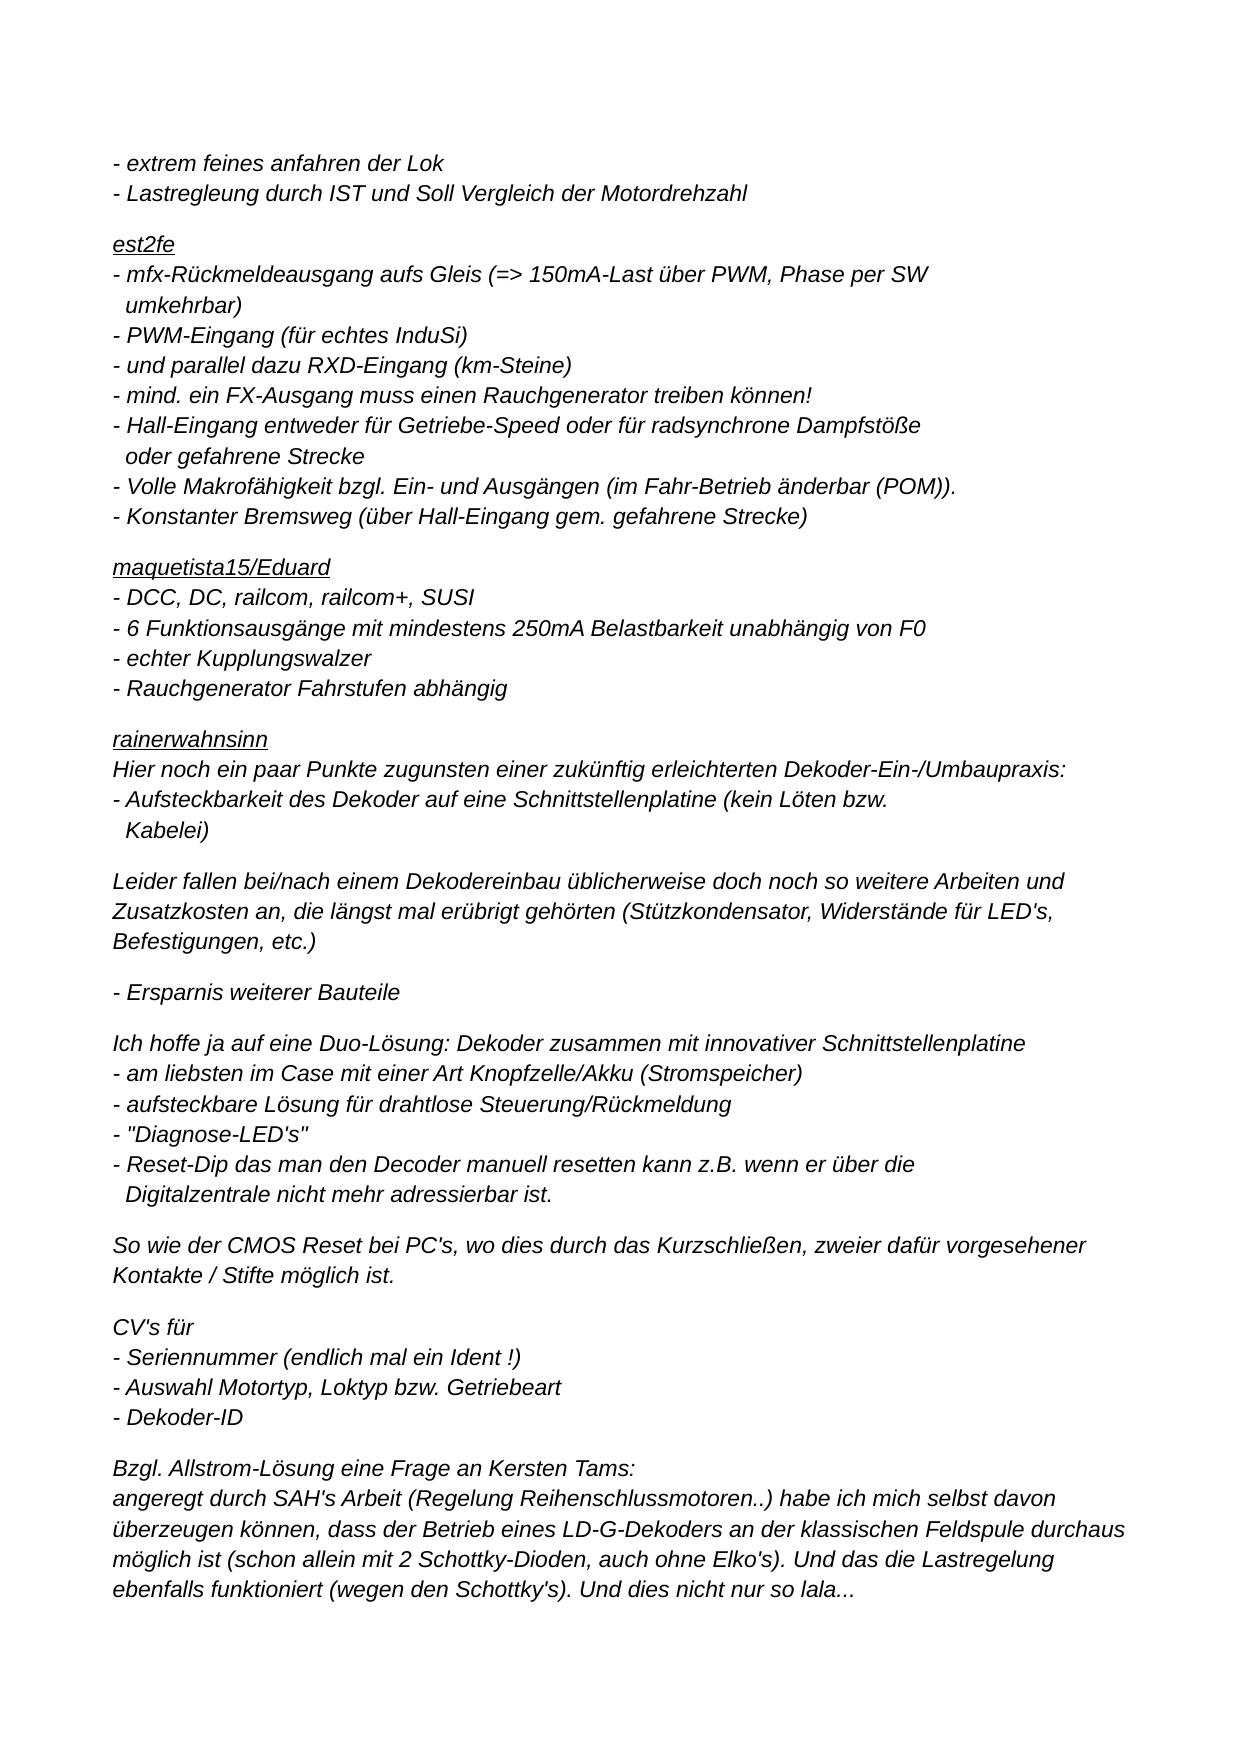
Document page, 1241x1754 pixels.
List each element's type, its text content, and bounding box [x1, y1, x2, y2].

text Bzgl. Allstrom-Lösung eine Frage an Kersten Tams: angeregt durch SAH's Arbeit (Regelung Reihenschlussmotoren..) habe ich mich selbst davon überzeugen können, dass der Betrieb eines LD-G-Dekoders an der klassischen Feldspule durchaus möglich ist (schon allein mit 2 Schottky-Dioden, auch ohne Elko's). Und das die Lastregelung ebenfalls funktioniert (wegen den Schottky's). Und dies nicht nur so lala... [112, 1455, 1128, 1602]
text est2fe - mfx-Rückmeldeausgang aufs Gleis (=> 150mA-Last über PWM, Phase per SW umkehrbar) - PWM-Eingang (für echtes InduSi) - und parallel dazu RXD-Eingang (km-Steine) - mind. ein FX-Ausgang muss einen Rauchgenerator treiben können! - Hall-Eingang entweder für Getriebe-Speed oder für radsynchrone Dampfstöße oder gefahrene Strecke - Volle Makrofähigkeit bzgl. Ein- und Ausgängen (im Fahr-Betrieb änderbar (POM)). - Konstanter Bremsweg (über Hall-Eingang gem. gefahrene Strecke) [112, 231, 1128, 529]
text - extrem feines anfahren der Lok - Lastregleung durch IST und Soll Vergleich der Motordrehzahl [112, 150, 1128, 207]
text Ich hoffe ja auf eine Duo-Lösung: Dekoder zusammen mit innovativer Schnittstellenplatine - am liebsten im Case mit einer Art Knopfzelle/Akku (Stromspeicher) - aufsteckbare Lösung für drahtlose Steuerung/Rückmeldung - "Diagnose-LED's" - Reset-Dip das man den Decoder manuell resetten kann z.B. wenn er über die Digitalzentrale nicht mehr adressierbar ist. [112, 1030, 1128, 1208]
text - Ersparnis weiterer Bauteile [112, 979, 1128, 1006]
text rainerwahnsinn Hier noch ein paar Punkte zugunsten einer zukünftig erleichterten Dekoder-Ein-/Umbaupraxis: - Aufsteckbarkeit des Dekoder auf eine Schnittstellenplatine (kein Löten bzw. Kabelei) [112, 726, 1128, 843]
text maquetista15/Eduard - DCC, DC, railcom, railcom+, SUSI - 6 Funktionsausgänge mit mindestens 250mA Belastbarkeit unabhängig von F0 - echter Kupplungswalzer - Rauchgenerator Fahrstufen abhängig [112, 554, 1128, 701]
text CV's für - Seriennummer (endlich mal ein Ident !) - Auswahl Motortyp, Loktyp bzw. Getriebeart - Dekoder-ID [112, 1313, 1128, 1431]
text Leider fallen bei/nach einem Dekodereinbau üblicherweise doch noch so weitere Arbeiten und Zusatzkosten an, die längst mal erübrigt gehörten (Stützkondensator, Widerstände für LED's, Befestigungen, etc.) [112, 868, 1128, 954]
text So wie der CMOS Reset bei PC's, wo dies durch das Kurzschließen, zweier dafür vorgesehener Kontakte / Stifte möglich ist. [112, 1232, 1128, 1289]
